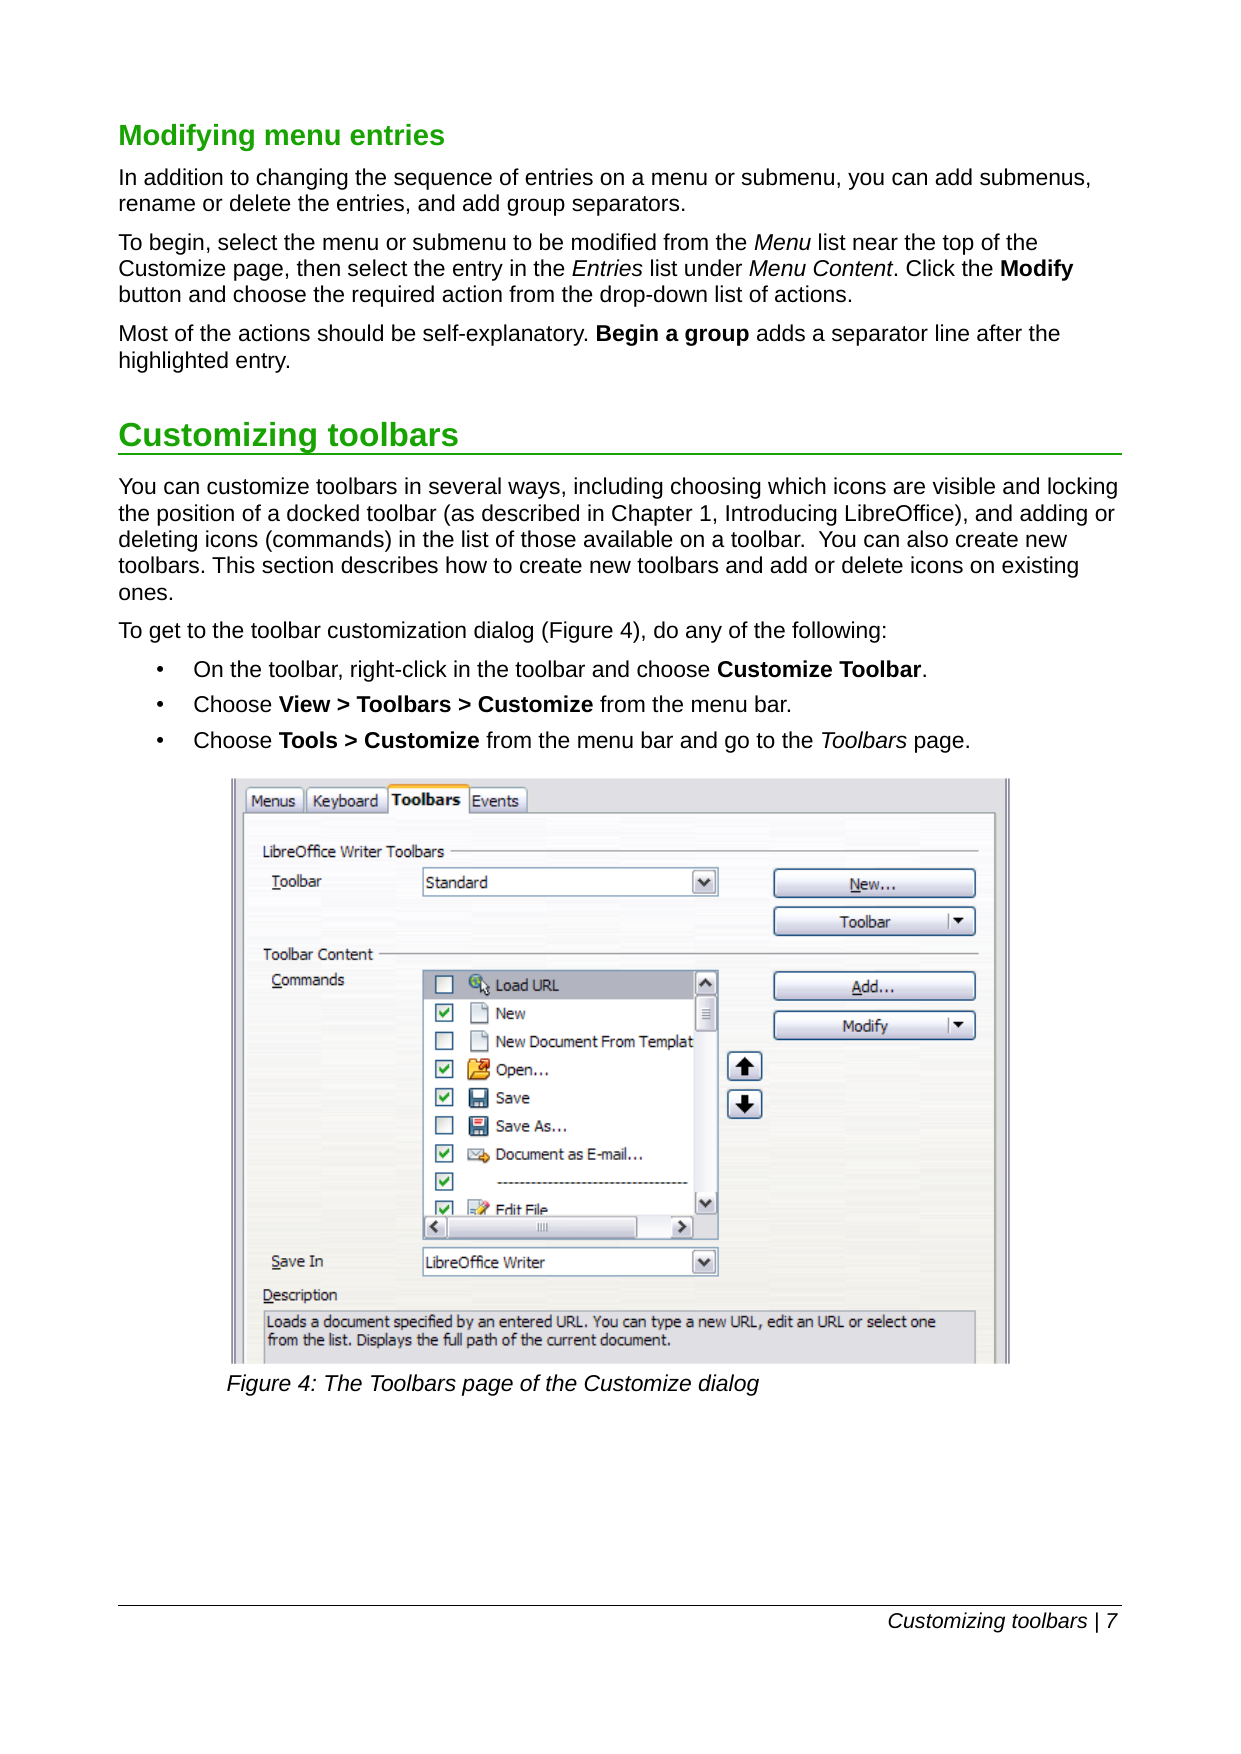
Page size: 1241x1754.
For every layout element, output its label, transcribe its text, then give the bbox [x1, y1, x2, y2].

subtitle Customizing toolbars [118, 415, 1122, 453]
subtitle Modifying menu entries [118, 118, 1122, 152]
text In addition to changing the sequence of entries on a menu or submenu, you can add submenus, rename or delete the entries, and add group separators. [118, 163, 1122, 216]
text Most of the actions should be self-explanatory. Begin a group adds a separator line after the highlighted entry. [118, 320, 1122, 373]
picture [226, 773, 1014, 1371]
list Choose Tools > Customize from the menu bar and go to the Toolbars page. [156, 727, 1122, 753]
list To get to the toolbar customization dialog (Figure 4), do any of the following: [118, 617, 1122, 644]
list On the toolbar, right-click in the toolbar and choose Customize Toolbar. [156, 656, 1122, 683]
text You can customize toolbars in several ways, including choosing which icons are visible and locking the position of a docked toolbar (as described in Chapter 1, Introducing LibreOffice), and adding or deleting icons (commands) in the list of those available on a toolbar. You can also create new toolbars. This section describes how to create new toolbars and add or delete icons on existing ones. [118, 473, 1122, 605]
text To begin, select the menu or submenu to be modified from the Menu list near the top of the Customize page, then select the entry in the Entries list under Menu Content. Click the Modify button and choose the required action from the drop-down list of actions. [118, 229, 1122, 308]
list Choose View > Toolbars > Customize from the menu bar. [156, 691, 1122, 718]
text Figure 4: The Toolbars page of the Customize dialog [226, 1371, 1014, 1397]
